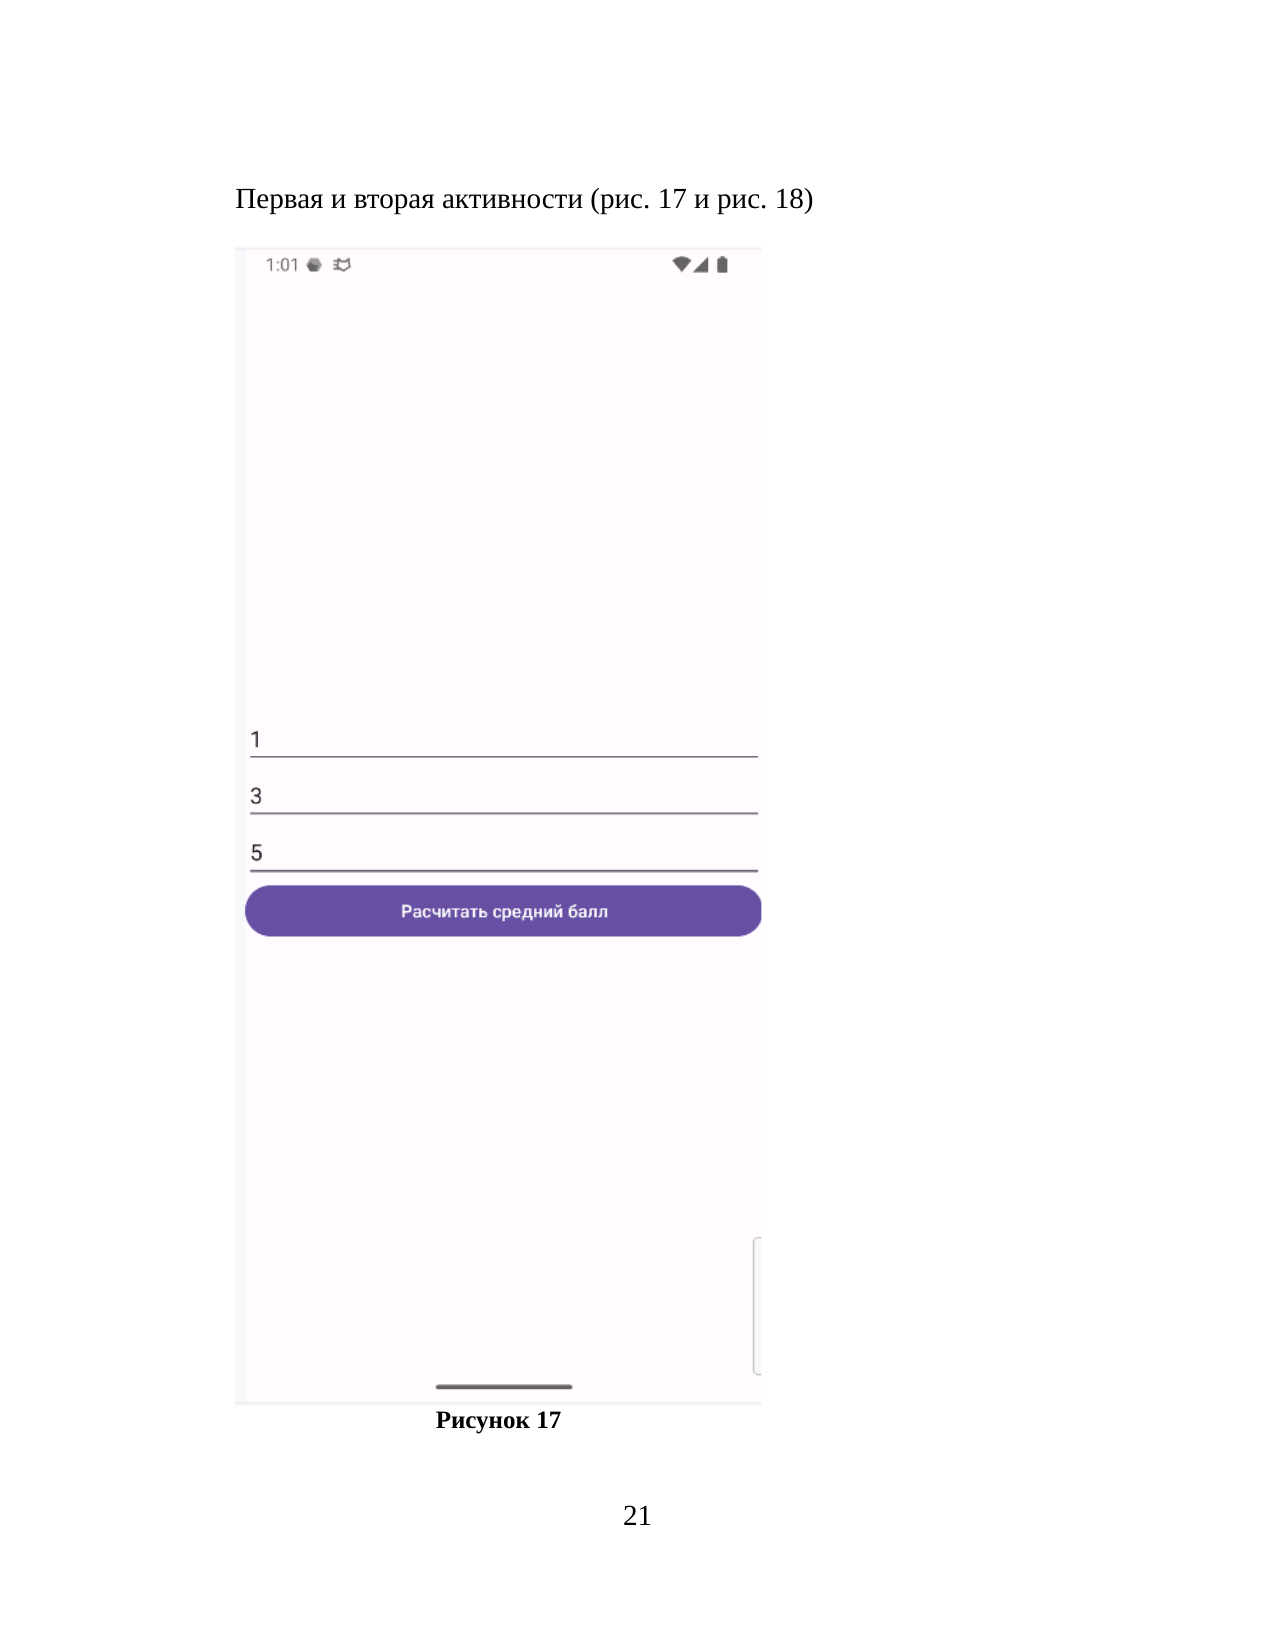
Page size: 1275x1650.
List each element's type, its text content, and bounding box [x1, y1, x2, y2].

picture [235, 246, 762, 1406]
text Первая и вторая активности (рис. 17 и рис. 18) [118, 181, 1157, 215]
text Рисунок 17 [235, 1406, 761, 1434]
